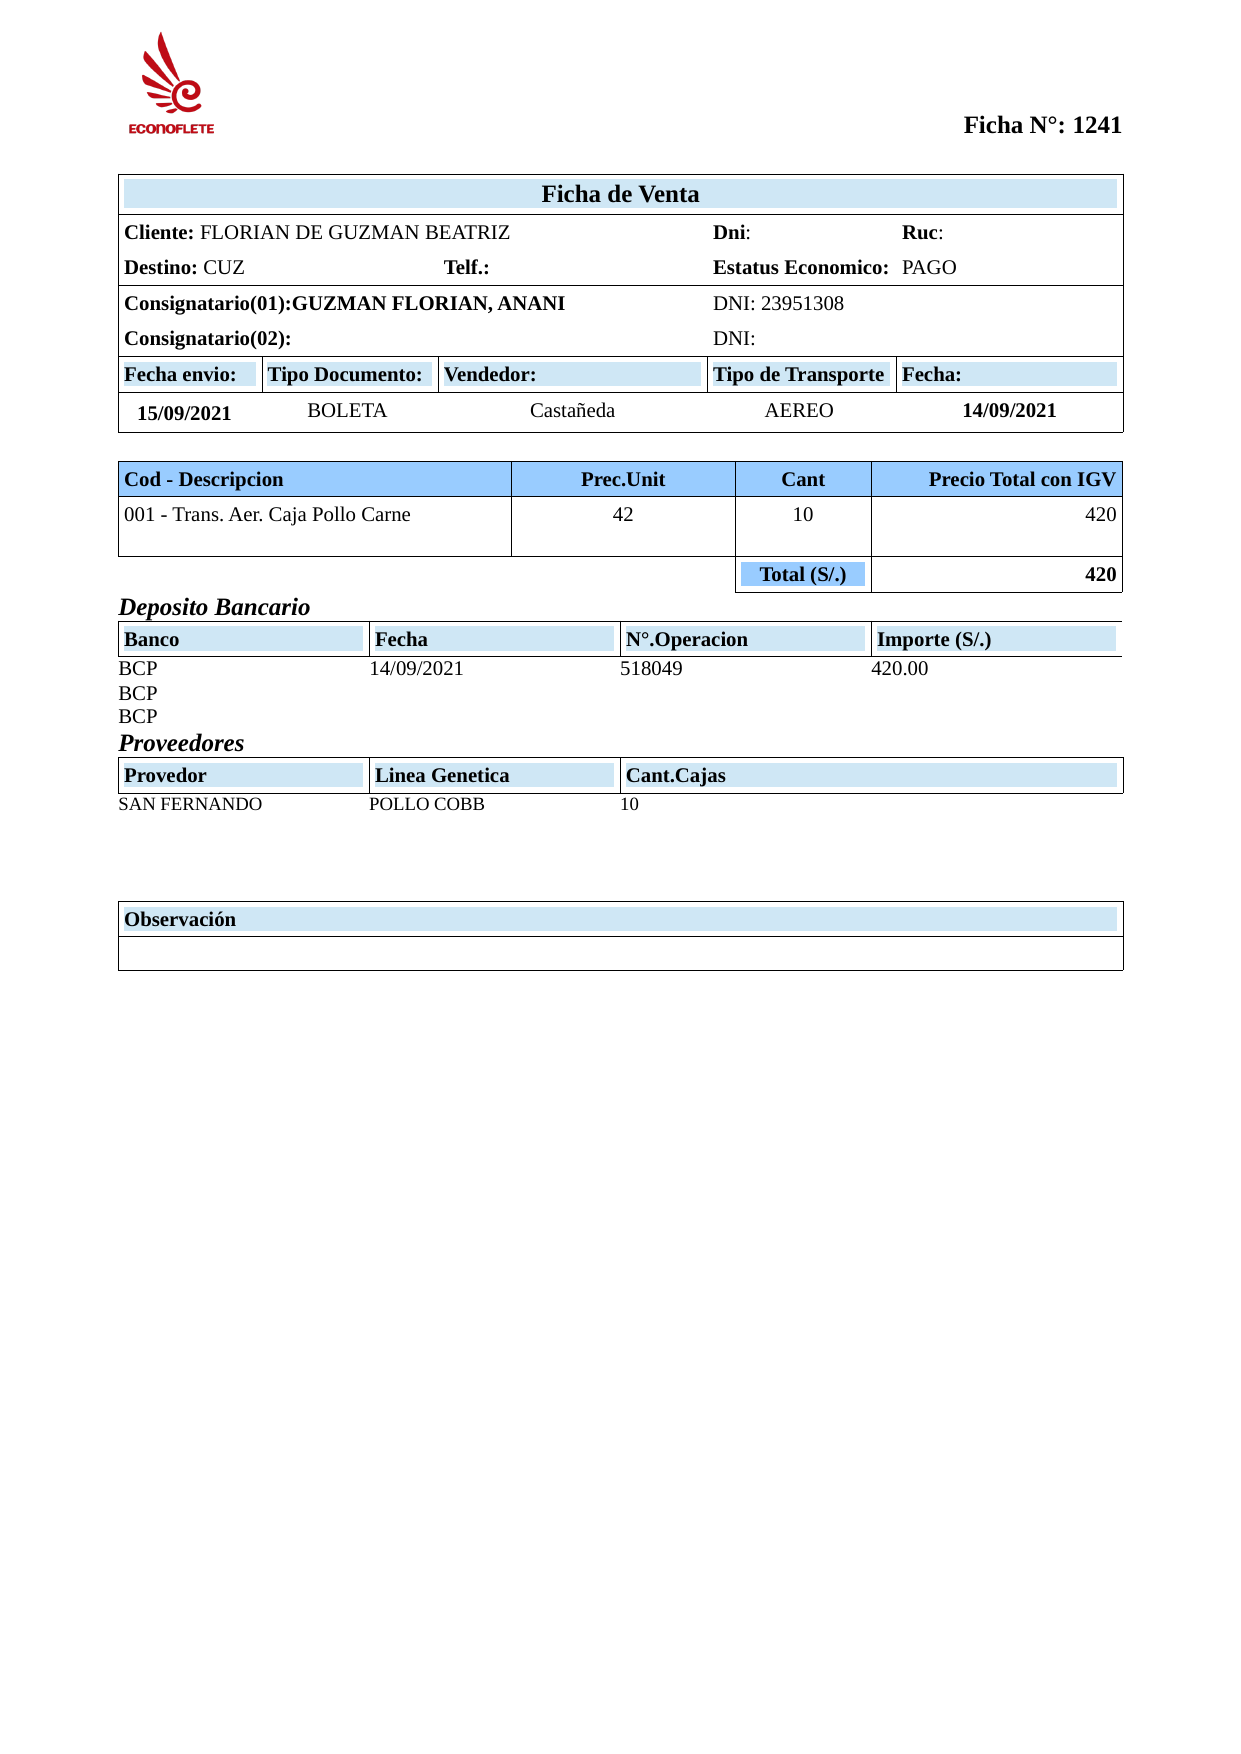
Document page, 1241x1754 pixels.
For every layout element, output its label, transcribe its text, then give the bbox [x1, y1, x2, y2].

table_cell PAGO [896, 249, 1123, 285]
table_cell 14/09/2021 [369, 657, 620, 680]
table_cell AEREO [707, 393, 896, 432]
table_cell [620, 879, 1123, 901]
table_cell SAN FERNANDO [118, 794, 369, 814]
table_cell Castañeda [438, 393, 707, 432]
table_cell Ruc: [896, 215, 1123, 249]
table_header Importe (S/.) [872, 622, 1122, 656]
table_cell [871, 680, 1122, 704]
table_cell [620, 858, 1123, 879]
table_header Fecha [370, 622, 620, 656]
table_cell [369, 815, 620, 836]
table_header Banco [119, 622, 369, 656]
table_cell [369, 879, 620, 901]
table_cell 10 [620, 794, 1123, 814]
table_cell DNI: [707, 321, 1123, 356]
table_cell Consignatario(01):GUZMAN FLORIAN, ANANI [119, 286, 707, 321]
table_cell 14/09/2021 [896, 393, 1123, 432]
table_cell [620, 815, 1123, 836]
table_cell BCP [118, 657, 369, 680]
table_cell Estatus Economico: [707, 249, 896, 285]
table_cell [369, 705, 620, 728]
table_header Observación [119, 902, 1123, 936]
table_cell 420 [872, 497, 1122, 556]
table_header Provedor [119, 758, 369, 793]
table_cell Fecha: [897, 357, 1123, 392]
table_cell BOLETA [262, 393, 438, 432]
table_cell [369, 680, 620, 704]
table_header Cod - Descripcion [119, 462, 511, 496]
table_cell [511, 557, 735, 592]
table_cell [118, 858, 369, 879]
table_cell [369, 836, 620, 858]
table_header Prec.Unit [512, 462, 735, 496]
table_cell 42 [512, 497, 735, 556]
table_header Cant [736, 462, 871, 496]
table_cell [620, 705, 871, 728]
table_cell [118, 815, 369, 836]
table_cell [871, 705, 1122, 728]
text Deposito Bancario [118, 592, 1122, 621]
table_header Cant.Cajas [621, 758, 1123, 793]
table_cell Dni: [707, 215, 896, 249]
table_header Linea Genetica [370, 758, 620, 793]
table_cell [620, 836, 1123, 858]
table_cell [118, 557, 511, 592]
table_cell [620, 680, 871, 704]
table_cell Total (S/.) [736, 557, 871, 592]
table_cell 001 - Trans. Aer. Caja Pollo Carne [119, 497, 511, 556]
table_cell Tipo de Transporte [708, 357, 896, 392]
table_cell Destino: CUZ [119, 249, 438, 285]
table_cell 420.00 [871, 657, 1122, 680]
table_header N°.Operacion [621, 622, 871, 656]
table_cell Consignatario(02): [119, 321, 707, 356]
table_cell POLLO COBB [369, 794, 620, 814]
table_cell Cliente: FLORIAN DE GUZMAN BEATRIZ [119, 215, 707, 249]
table_cell BCP [118, 705, 369, 728]
table_header Ficha de Venta [119, 175, 1123, 214]
table_cell BCP [118, 680, 369, 704]
table_cell Telf.: [438, 249, 707, 285]
table_cell 518049 [620, 657, 871, 680]
table_cell [369, 858, 620, 879]
table_cell 10 [736, 497, 871, 556]
table_cell [118, 879, 369, 901]
table_cell 15/09/2021 [119, 393, 262, 432]
picture [118, 31, 225, 134]
table_cell Fecha envio: [119, 357, 262, 392]
table_cell [119, 937, 1123, 969]
table_cell 420 [872, 557, 1122, 592]
table_cell DNI: 23951308 [707, 286, 1123, 321]
text Proveedores [118, 728, 1122, 757]
table_cell Vendedor: [439, 357, 707, 392]
table_cell [118, 836, 369, 858]
table_header Precio Total con IGV [872, 462, 1122, 496]
table_cell Tipo Documento: [263, 357, 438, 392]
